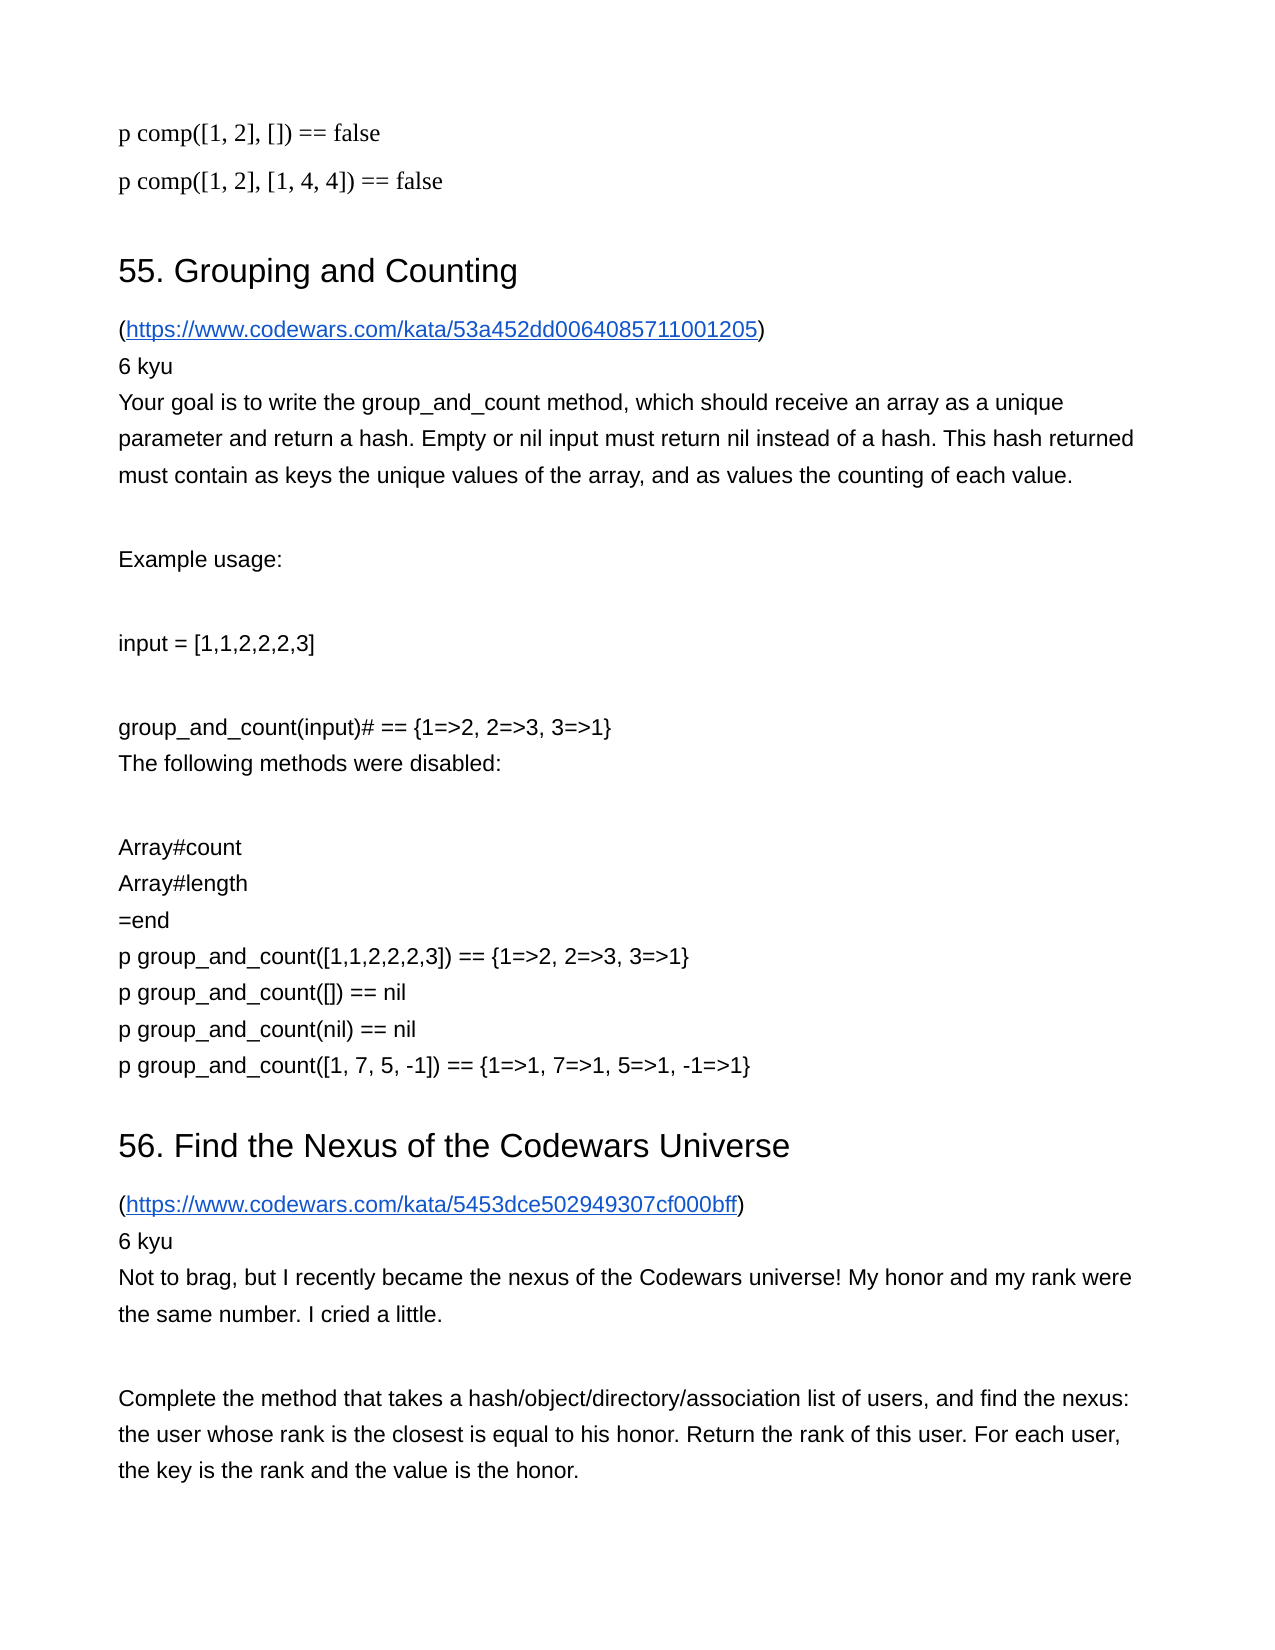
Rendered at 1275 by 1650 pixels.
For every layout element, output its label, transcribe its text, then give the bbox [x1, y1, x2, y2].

text Your goal is to write the group_and_count method, which should receive an array as a unique parameter and return a hash. Empty or nil input must return nil instead of a hash. This hash returned must contain as keys the unique values of the array, and as values the counting of each value. [118, 389, 1157, 488]
subtitle 56. Find the Nexus of the Codewars Universe [118, 1126, 1157, 1164]
text 6 kyu [118, 1228, 1157, 1254]
text p comp([1, 2], [1, 4, 4]) == false [118, 166, 1157, 194]
text 6 kyu [118, 353, 1157, 379]
text Example usage: [118, 546, 1157, 572]
text (https://www.codewars.com/kata/5453dce502949307cf000bff) [118, 1191, 1157, 1218]
text (https://www.codewars.com/kata/53a452dd0064085711001205) [118, 316, 1157, 343]
text input = [1,1,2,2,2,3] [118, 630, 1157, 656]
text Not to brag, but I recently became the nexus of the Codewars universe! My honor and my rank were the same number. I cried a little. [118, 1264, 1157, 1327]
text p group_and_count([1,1,2,2,2,3]) == {1=>2, 2=>3, 3=>1} [118, 943, 1157, 969]
text Array#length [118, 870, 1157, 897]
text Complete the method that takes a hash/object/directory/association list of users, and find the nexus: the user whose rank is the closest is equal to his honor. Return the rank of this user. For each user, the key is the rank and the value is the honor. [118, 1384, 1157, 1483]
text p group_and_count([1, 7, 5, -1]) == {1=>1, 7=>1, 5=>1, -1=>1} [118, 1052, 1157, 1078]
text Array#count [118, 834, 1157, 860]
text group_and_count(input)# == {1=>2, 2=>3, 3=>1} [118, 714, 1157, 740]
text p group_and_count(nil) == nil [118, 1016, 1157, 1042]
text p group_and_count([]) == nil [118, 979, 1157, 1006]
text p comp([1, 2], []) == false [118, 118, 1157, 147]
text =end [118, 907, 1157, 933]
text The following methods were disabled: [118, 750, 1157, 776]
subtitle 55. Grouping and Counting [118, 251, 1157, 289]
